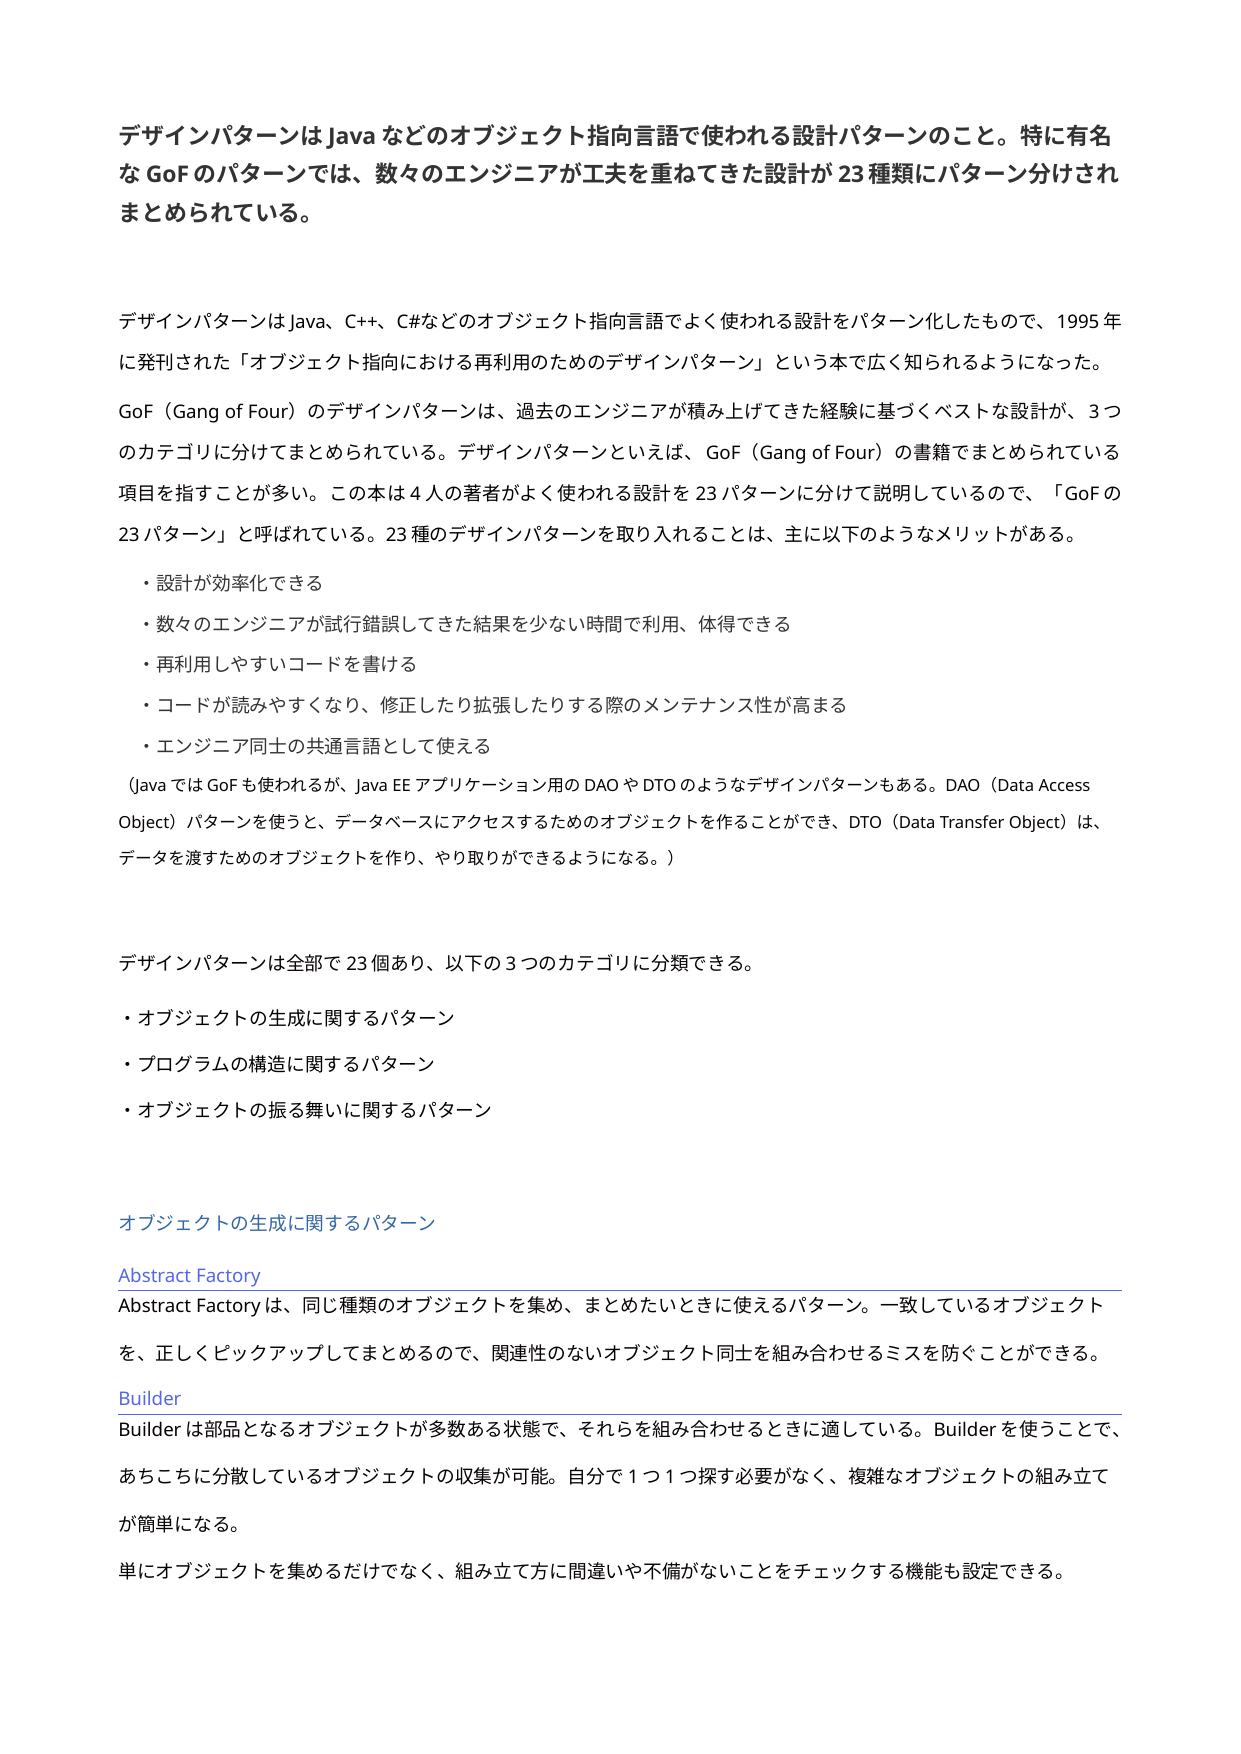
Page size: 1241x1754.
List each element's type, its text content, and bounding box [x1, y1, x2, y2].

text デザインパターンは全部で23個あり、以下の3つのカテゴリに分類できる。 [118, 949, 1122, 976]
text ・プログラムの構造に関するパターン [118, 1050, 1122, 1077]
text デザインパターンはJava、C++、C#などのオブジェクト指向言語でよく使われる設計をパターン化したもので、1995年に発刊された「オブジェクト指向における再利用のためのデザインパターン」という本で広く知られるようになった。 [118, 307, 1122, 375]
subtitle Builder [118, 1386, 1122, 1414]
list ・エンジニア同士の共通言語として使える [118, 732, 1122, 759]
subtitle オブジェクトの生成に関するパターン [118, 1209, 1122, 1236]
text （JavaではGoFも使われるが、Java EEアプリケーション用のDAOやDTOのようなデザインパターンもある。DAO（Data Access Object）パターンを使うと、データベースにアクセスするためのオブジェクトを作ることができ、DTO（Data Transfer Object）は、データを渡すためのオブジェクトを作り、やり取りができるようになる。） [118, 772, 1122, 869]
text 単にオブジェクトを集めるだけでなく、組み立て方に間違いや不備がないことをチェックする機能も設定できる。 [118, 1557, 1122, 1584]
list ・コードが読みやすくなり、修正したり拡張したりする際のメンテナンス性が高まる [118, 691, 1122, 718]
text Abstract Factoryは、同じ種類のオブジェクトを集め、まとめたいときに使えるパターン。一致しているオブジェクトを、正しくピックアップしてまとめるので、関連性のないオブジェクト同士を組み合わせるミスを防ぐことができる。 [118, 1291, 1122, 1365]
text Builderは部品となるオブジェクトが多数ある状態で、それらを組み合わせるときに適している。Builderを使うことで、あちこちに分散しているオブジェクトの収集が可能。自分で1つ1つ探す必要がなく、複雑なオブジェクトの組み立てが簡単になる。 [118, 1415, 1122, 1536]
list ・設計が効率化できる [118, 569, 1122, 596]
text ・オブジェクトの振る舞いに関するパターン [118, 1096, 1122, 1123]
list ・再利用しやすいコードを書ける [118, 650, 1122, 677]
text GoF（Gang of Four）のデザインパターンは、過去のエンジニアが積み上げてきた経験に基づくベストな設計が、3つのカテゴリに分けてまとめられている。デザインパターンといえば、GoF（Gang of Four）の書籍でまとめられている項目を指すことが多い。この本は4人の著者がよく使われる設計を23パターンに分けて説明しているので、「GoFの23パターン」と呼ばれている。23種のデザインパターンを取り入れることは、主に以下のようなメリットがある。 [118, 397, 1122, 546]
list ・数々のエンジニアが試行錯誤してきた結果を少ない時間で利用、体得できる [118, 609, 1122, 637]
subtitle Abstract Factory [118, 1262, 1122, 1290]
text ・オブジェクトの生成に関するパターン [118, 1004, 1122, 1031]
text デザインパターンはJavaなどのオブジェクト指向言語で使われる設計パターンのこと。特に有名なGoFのパターンでは、数々のエンジニアが工夫を重ねてきた設計が23種類にパターン分けされまとめられている。 [118, 118, 1122, 228]
